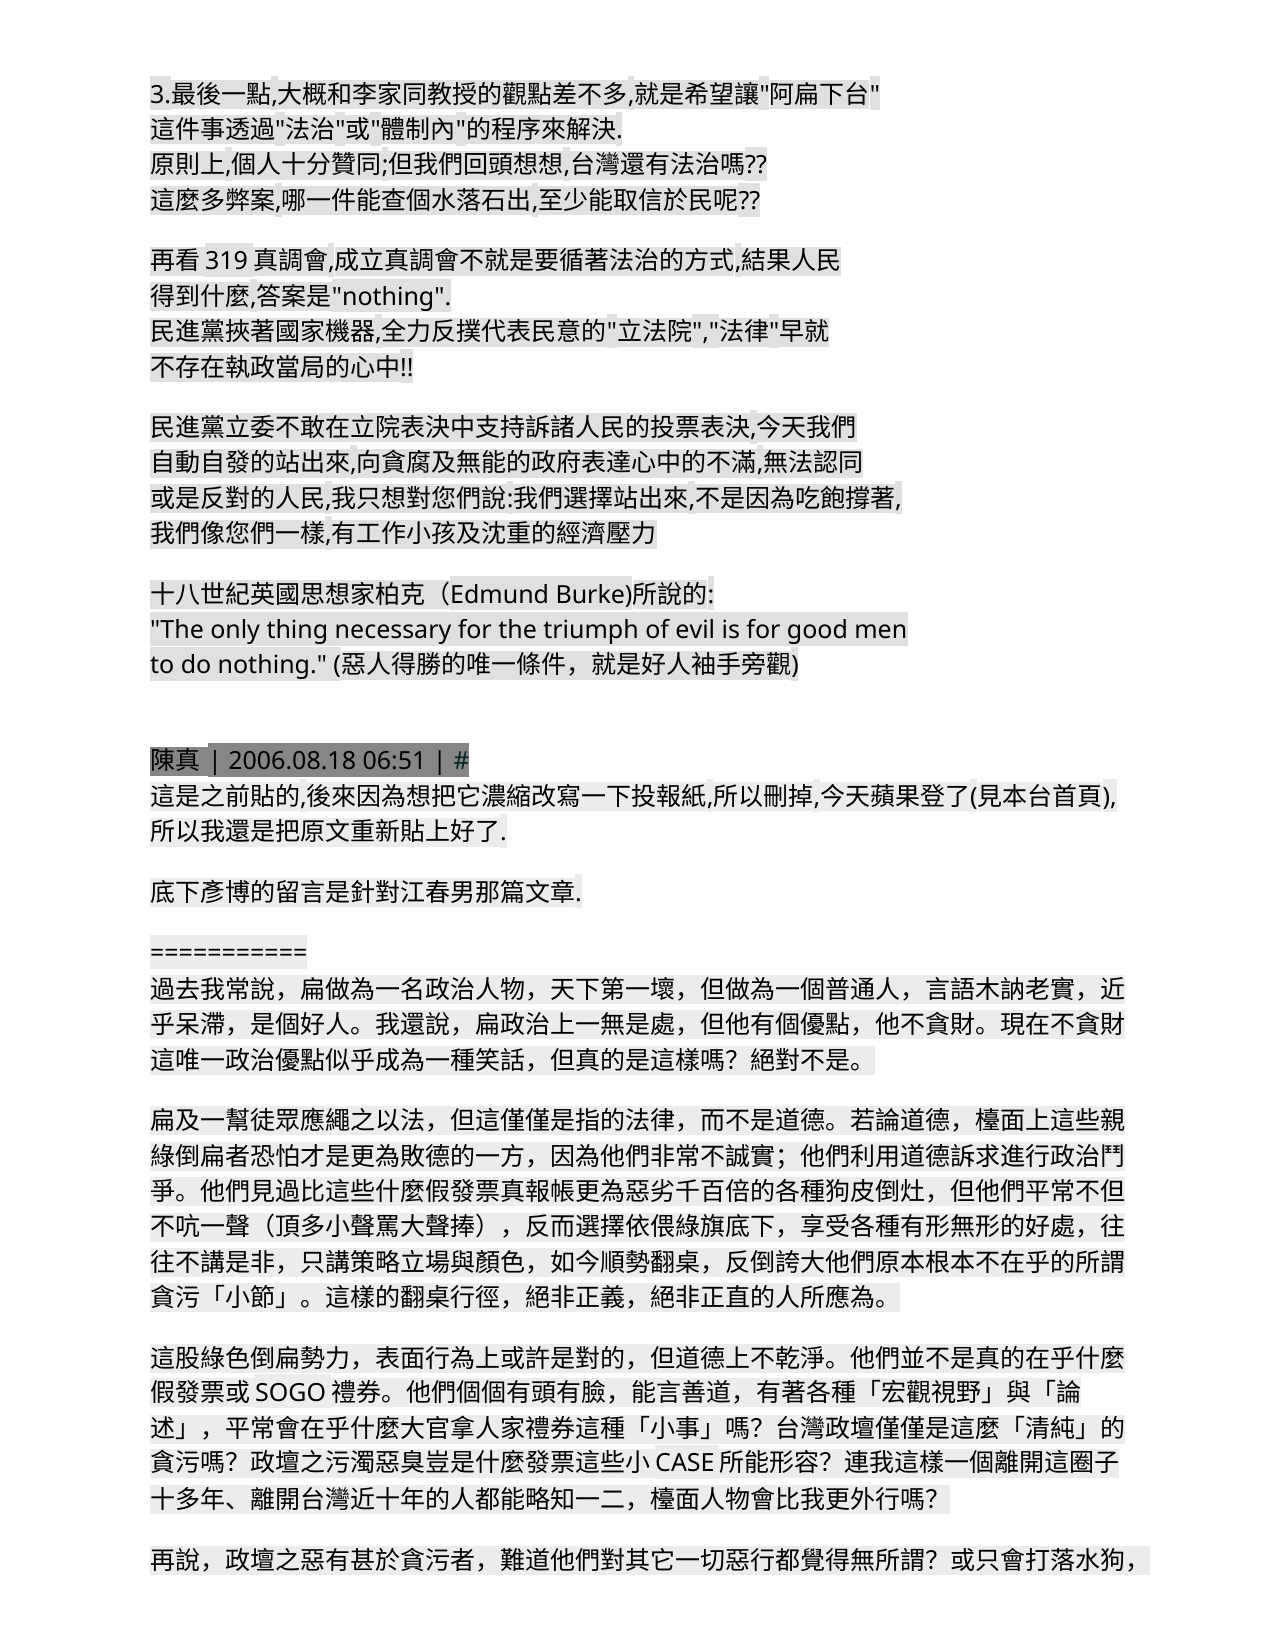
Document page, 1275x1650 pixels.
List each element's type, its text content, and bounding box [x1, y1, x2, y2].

text 再看319真調會,成立真調會不就是要循著法治的方式,結果人民 得到什麼,答案是"nothing". 民進黨挾著國家機器,全力反撲代表民意的"立法院","法律"早就 不存在執政當局的心中!! [150, 242, 1125, 383]
text 再說，政壇之惡有甚於貪污者，難道他們對其它一切惡行都覺得無所謂？或只會打落水狗，放馬後炮？寫出一篇什麼宣言，往自己臉上貼金了事。 扁及民進黨過去多年來所做所為，無所不用其極，罄竹難書，不但傷害人性基本價值，而且國家就像私人囊中物，國庫當做提款機，至於公眾資源分配，大至數百億，小至數萬研究經費或獎金或補助或各式各樣的名堂或名位，與分贓何異？但有沒有聽過哪個泛綠或親綠人士表達過一絲憤怒？沒有。但他們現在竟然又憤怒又流淚，又論述又展望，清純得像什麼白雪公主似的，囊括美名於己身，反倒努力妖魔化特定對象（扁珍或趙健銘等），若非極度無知，便是無恥。老實說，我還真難體會這樣一種「憤怒」如何可能產生？ 簡單說，他們並不是真的在乎什麼是非，他們並沒有把道德或基本原則當一回事；他們只是為了莫名其妙的什麼「延續本土勢力」，或基於各種政治考量才翻桌，但所有這一切，都絕非出於什麼民主法治理念，更不用說出於什麼深刻的道德感。檯面人物講道德，就好像美國講人權時給人的感覺，缺乏道德一致性，那只是一種工具，一種策略，而不是一種如空氣般長相左右的基本生活原則。 [150, 1539, 1125, 1575]
text 民進黨立委不敢在立院表決中支持訴諸人民的投票表決,今天我們 自動自發的站出來,向貪腐及無能的政府表達心中的不滿,無法認同 或是反對的人民,我只想對您們說:我們選擇站出來,不是因為吃飽撐著, 我們像您們一樣,有工作小孩及沈重的經濟壓力 [150, 408, 1125, 550]
text 3.最後一點,大概和李家同教授的觀點差不多,就是希望讓"阿扁下台" 這件事透過"法治"或"體制內"的程序來解決. 原則上,個人十分贊同;但我們回頭想想,台灣還有法治嗎?? 這麼多弊案,哪一件能查個水落石出,至少能取信於民呢?? [150, 75, 1125, 217]
text 十八世紀英國思想家柏克（Edmund Burke)所說的: "The only thing necessary for the triumph of evil is for good men to do nothing." (惡人得勝的唯一條件，就是好人袖手旁觀) [150, 575, 1125, 717]
text 扁及一幫徒眾應繩之以法，但這僅僅是指的法律，而不是道德。若論道德，檯面上這些親綠倒扁者恐怕才是更為敗德的一方，因為他們非常不誠實；他們利用道德訴求進行政治鬥爭。他們見過比這些什麼假發票真報帳更為惡劣千百倍的各種狗皮倒灶，但他們平常不但不吭一聲（頂多小聲罵大聲捧），反而選擇依偎綠旗底下，享受各種有形無形的好處，往往不講是非，只講策略立場與顏色，如今順勢翻桌，反倒誇大他們原本根本不在乎的所謂貪污「小節」。這樣的翻桌行徑，絕非正義，絕非正直的人所應為。 [150, 1100, 1125, 1312]
text 這股綠色倒扁勢力，表面行為上或許是對的，但道德上不乾淨。他們並不是真的在乎什麼假發票或SOGO禮券。他們個個有頭有臉，能言善道，有著各種「宏觀視野」與「論述」，平常會在乎什麼大官拿人家禮券這種「小事」嗎？台灣政壇僅僅是這麼「清純」的貪污嗎？政壇之污濁惡臭豈是什麼發票這些小CASE所能形容？連我這樣一個離開這圈子十多年、離開台灣近十年的人都能略知一二，檯面人物會比我更外行嗎？ [150, 1337, 1125, 1514]
text 陳真 | 2006.08.18 06:51 | # [150, 742, 1125, 777]
text 底下彥博的留言是針對江春男那篇文章. [150, 873, 1125, 908]
text 這是之前貼的,後來因為想把它濃縮改寫一下投報紙,所以刪掉,今天蘋果登了(見本台首頁),所以我還是把原文重新貼上好了. [150, 777, 1125, 848]
text =========== 過去我常說，扁做為一名政治人物，天下第一壞，但做為一個普通人，言語木訥老實，近乎呆滯，是個好人。我還說，扁政治上一無是處，但他有個優點，他不貪財。現在不貪財這唯一政治優點似乎成為一種笑話，但真的是這樣嗎？絕對不是。 [150, 933, 1125, 1075]
